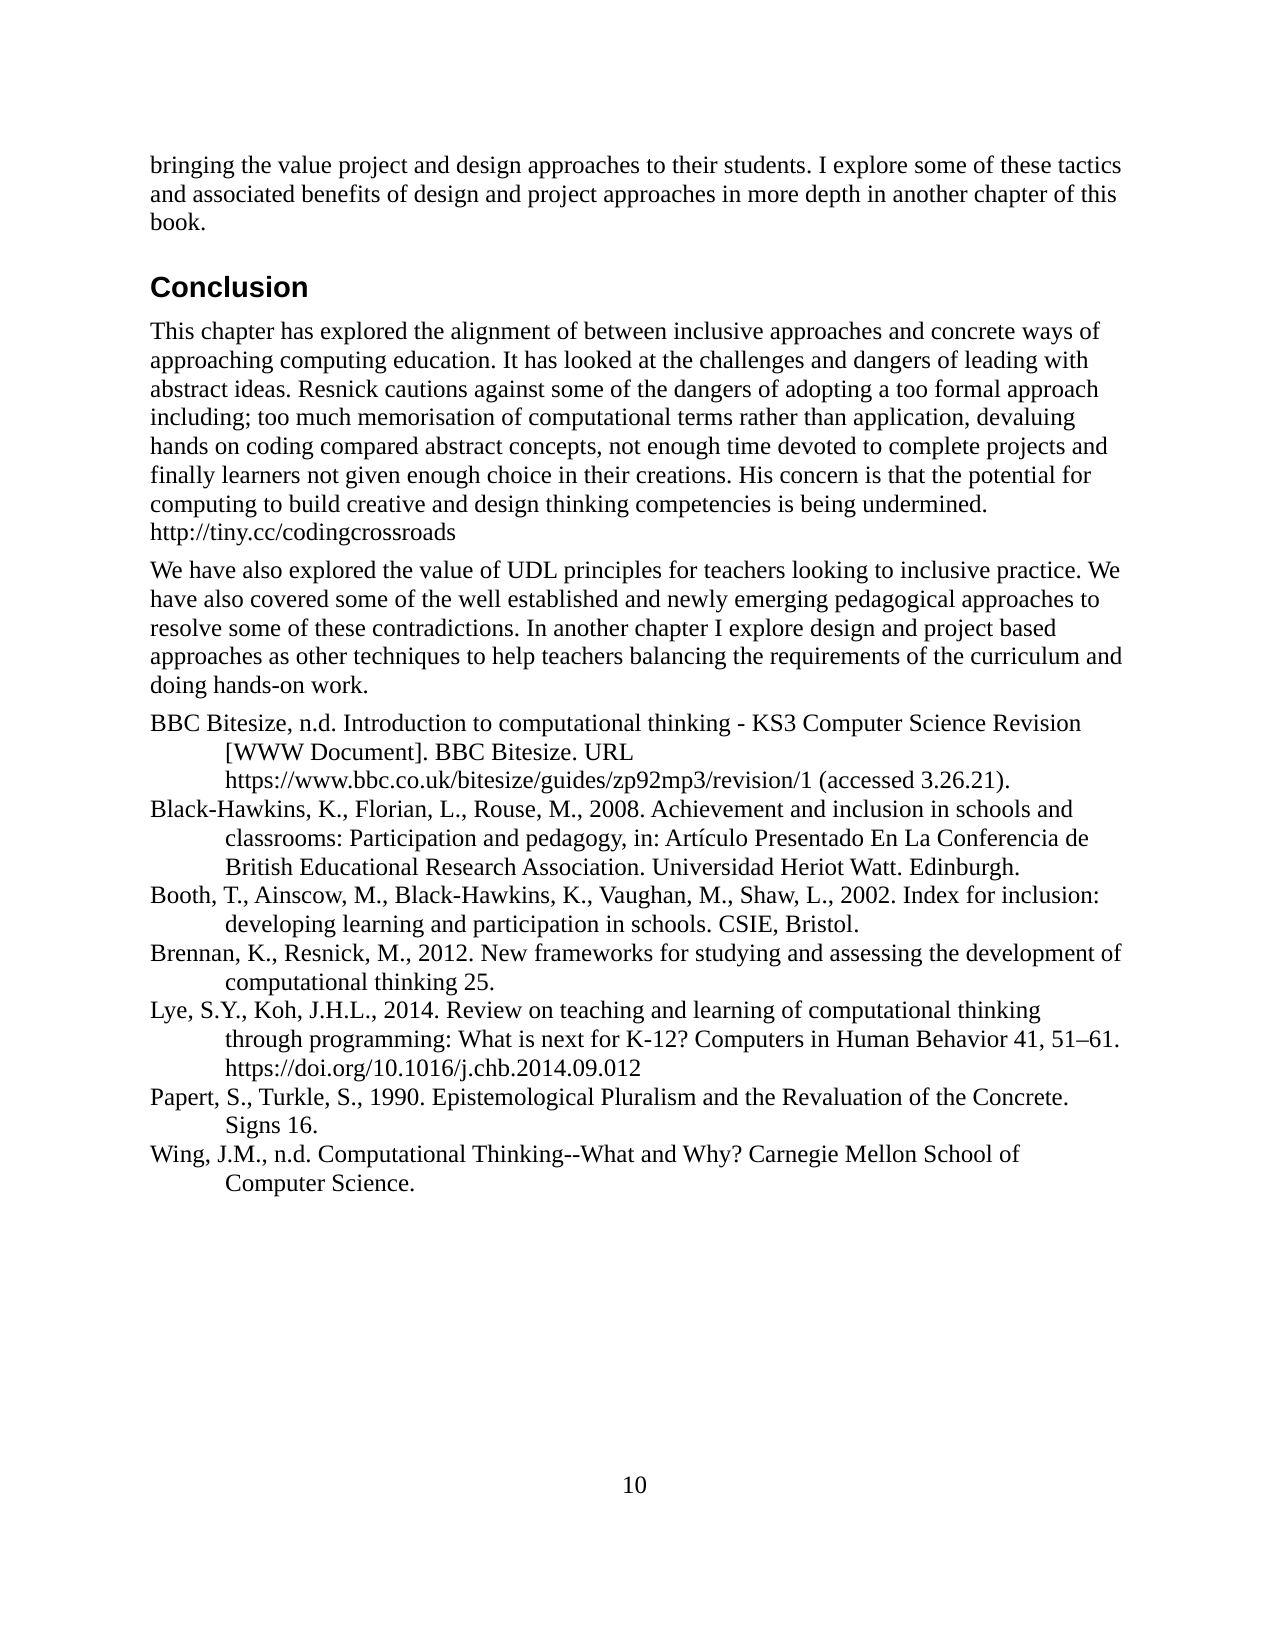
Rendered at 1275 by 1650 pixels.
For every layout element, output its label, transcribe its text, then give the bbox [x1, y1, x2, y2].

text Black-Hawkins, K., Florian, L., Rouse, M., 2008. Achievement and inclusion in schools and classrooms: Participation and pedagogy, in: Artículo Presentado En La Conferencia de British Educational Research Association. Universidad Heriot Watt. Edinburgh. [150, 794, 1125, 880]
text Lye, S.Y., Koh, J.H.L., 2014. Review on teaching and learning of computational thinking through programming: What is next for K-12? Computers in Human Behavior 41, 51–61. https://doi.org/10.1016/j.chb.2014.09.012 [150, 995, 1125, 1082]
text This chapter has explored the alignment of between inclusive approaches and concrete ways of approaching computing education. It has looked at the challenges and dangers of leading with abstract ideas. Resnick cautions against some of the dangers of adopting a too formal approach including; too much memorisation of computational terms rather than application, devaluing hands on coding compared abstract concepts, not enough time devoted to complete projects and finally learners not given enough choice in their creations. His concern is that the potential for computing to build creative and design thinking competencies is being undermined. http://tiny.cc/codingcrossroads [150, 316, 1125, 546]
text Wing, J.M., n.d. Computational Thinking--What and Why? Carnegie Mellon School of Computer Science. [150, 1139, 1125, 1197]
text Booth, T., Ainscow, M., Black-Hawkins, K., Vaughan, M., Shaw, L., 2002. Index for inclusion: developing learning and participation in schools. CSIE, Bristol. [150, 880, 1125, 938]
subtitle Conclusion [150, 270, 1125, 304]
text Brennan, K., Resnick, M., 2012. New frameworks for studying and assessing the development of computational thinking 25. [150, 938, 1125, 995]
text bringing the value project and design approaches to their students. I explore some of these tactics and associated benefits of design and project approaches in more depth in another chapter of this book. [150, 150, 1125, 236]
text Papert, S., Turkle, S., 1990. Epistemological Pluralism and the Revaluation of the Concrete. Signs 16. [150, 1082, 1125, 1139]
text BBC Bitesize, n.d. Introduction to computational thinking - KS3 Computer Science Revision [WWW Document]. BBC Bitesize. URL https://www.bbc.co.uk/bitesize/guides/zp92mp3/revision/1 (accessed 3.26.21). [150, 708, 1125, 794]
text We have also explored the value of UDL principles for teachers looking to inclusive practice. We have also covered some of the well established and newly emerging pedagogical approaches to resolve some of these contradictions. In another chapter I explore design and project based approaches as other techniques to help teachers balancing the requirements of the curriculum and doing hands-on work. [150, 555, 1125, 699]
